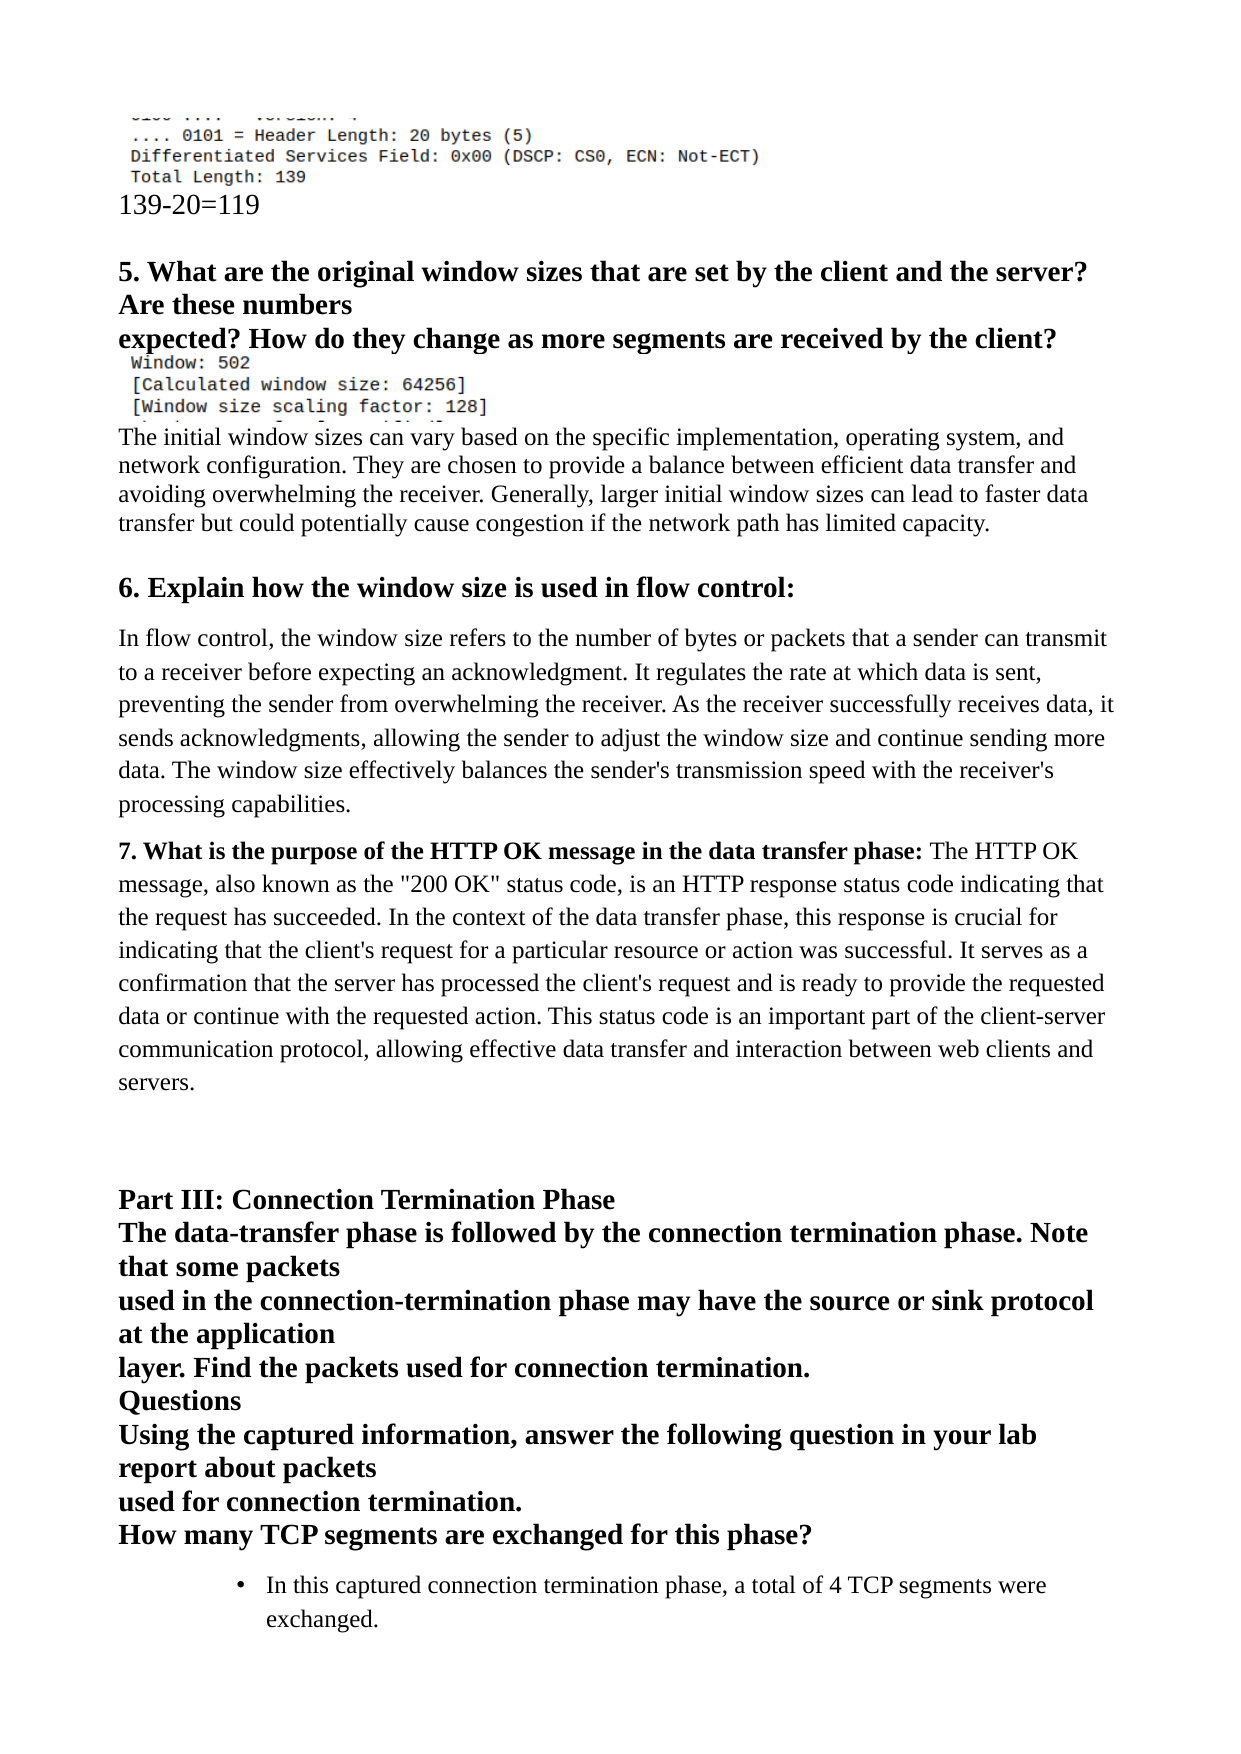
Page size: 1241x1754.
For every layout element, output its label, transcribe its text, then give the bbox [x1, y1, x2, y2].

text 6. Explain how the window size is used in flow control: [118, 570, 1122, 604]
text layer. Find the packets used for connection termination. [118, 1350, 1122, 1383]
text In flow control, the window size refers to the number of bytes or packets that a sender can transmit to a receiver before expecting an acknowledgment. It regulates the rate at which data is sent, preventing the sender from overwhelming the receiver. As the receiver successfully receives data, it sends acknowledgments, allowing the sender to adjust the window size and continue sending more data. The window size effectively balances the sender's transmission speed with the receiver's processing capabilities. [118, 623, 1122, 817]
text Questions [118, 1383, 1122, 1417]
picture [118, 118, 1123, 187]
text How many TCP segments are exchanged for this phase? [118, 1517, 1122, 1551]
text 5. What are the original window sizes that are set by the client and the server? Are these numbers [118, 254, 1122, 321]
text Part III: Connection Termination Phase [118, 1182, 1122, 1216]
text 139-20=119 [118, 187, 1122, 220]
text used in the connection-termination phase may have the source or sink protocol at the application [118, 1283, 1122, 1350]
text 7. What is the purpose of the HTTP OK message in the data transfer phase: The HTTP OK message, also known as the "200 OK" status code, is an HTTP response status code indicating that the request has succeeded. In the context of the data transfer phase, this response is crucial for indicating that the client's request for a particular resource or action was successful. It serves as a confirmation that the server has processed the client's request and is ready to provide the requested data or continue with the requested action. This status code is an important part of the client-server communication protocol, allowing effective data transfer and interaction between web clients and servers. [118, 836, 1122, 1096]
list In this captured connection termination phase, a total of 4 TCP segments were exchanged. [236, 1571, 1122, 1632]
text expected? How do they change as more segments are received by the client? [118, 321, 1122, 354]
text used for connection termination. [118, 1484, 1122, 1517]
text The initial window sizes can vary based on the specific implementation, operating system, and network configuration. They are chosen to provide a balance between efficient data transfer and avoiding overwhelming the receiver. Generally, larger initial window sizes can lead to faster data transfer but could potentially cause congestion if the network path has limited capacity. [118, 422, 1122, 537]
picture [118, 354, 1123, 422]
text The data-transfer phase is followed by the connection termination phase. Note that some packets [118, 1216, 1122, 1283]
text Using the captured information, answer the following question in your lab report about packets [118, 1417, 1122, 1484]
